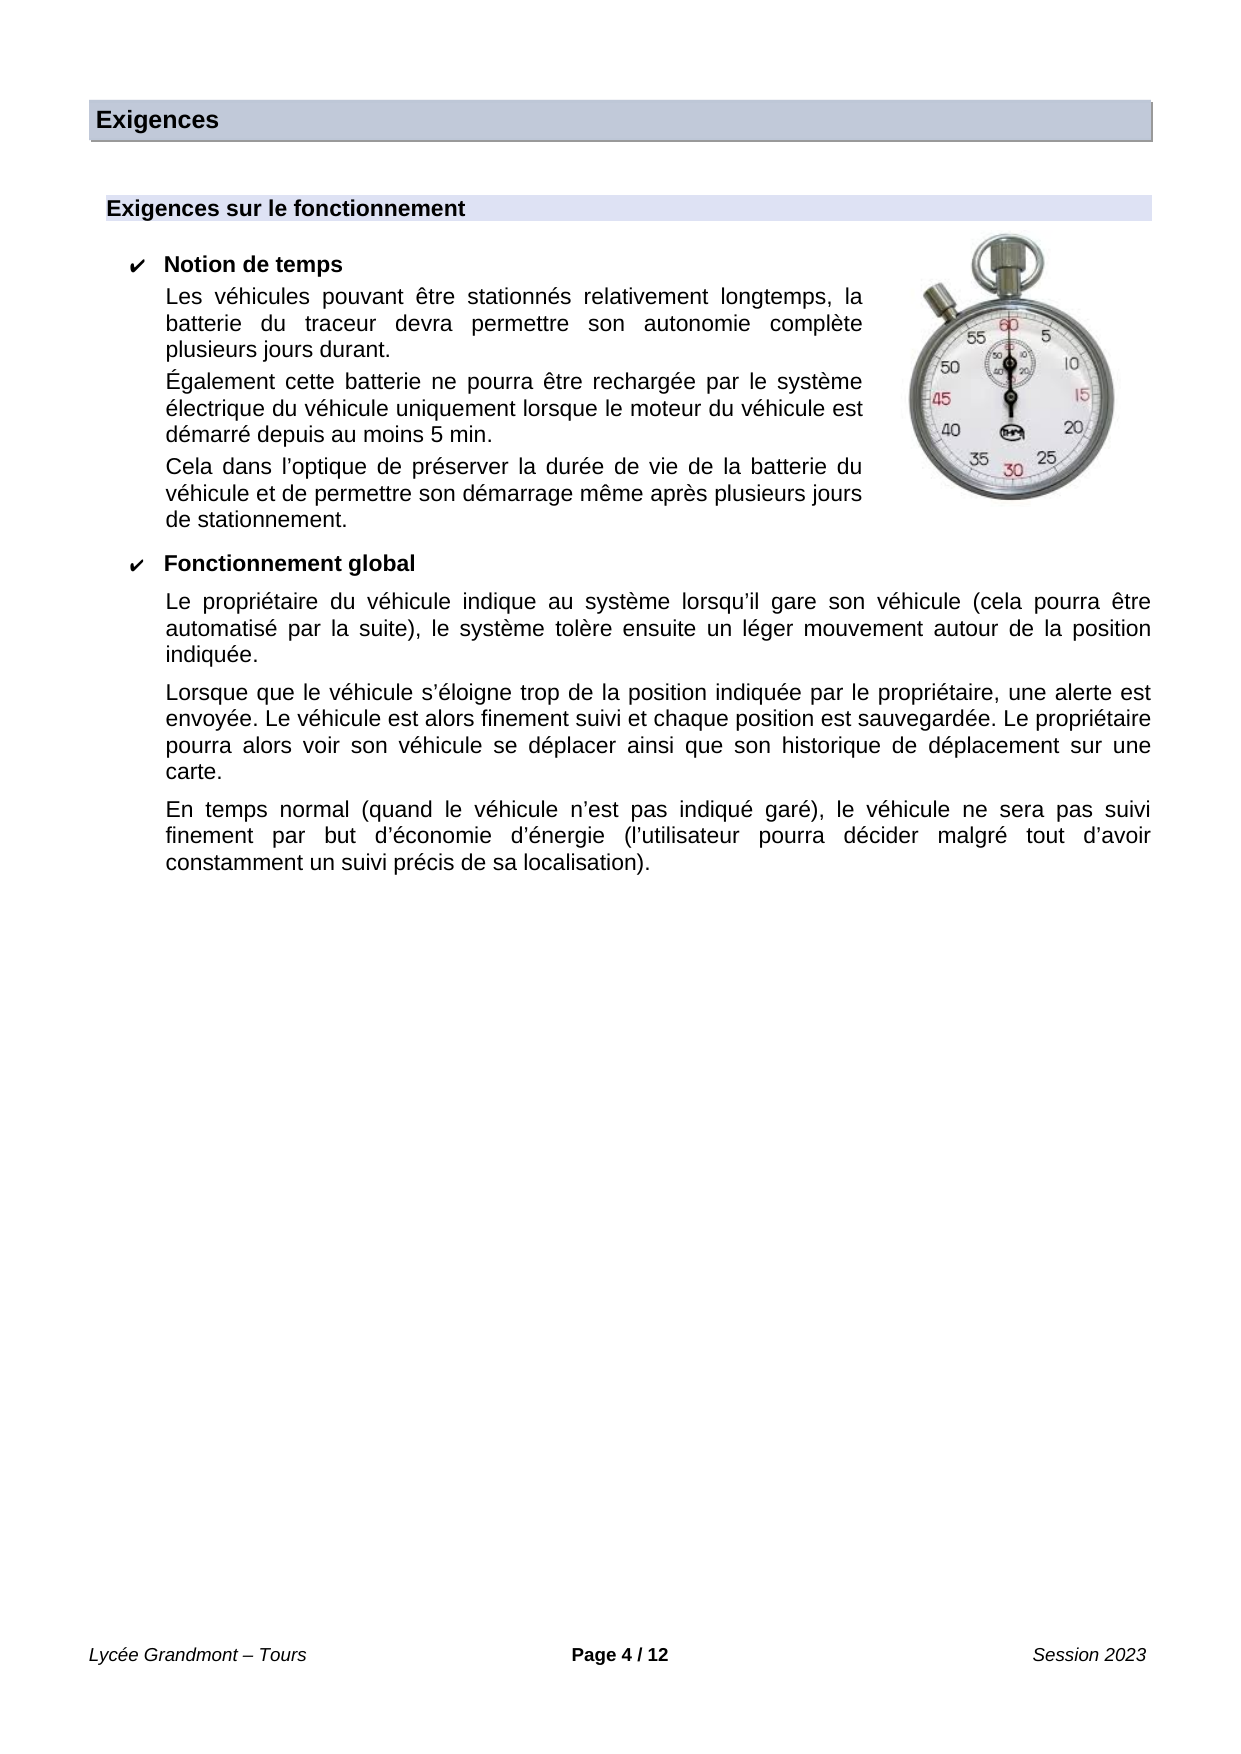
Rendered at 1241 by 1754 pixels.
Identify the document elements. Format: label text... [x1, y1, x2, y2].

picture [882, 230, 1139, 507]
list Notion de temps [130, 251, 882, 277]
subtitle Exigences [89, 103, 1151, 138]
text Également cette batterie ne pourra être rechargée par le système électrique du véhicule uniquement lorsque le moteur du véhicule est démarré depuis au moins 5 min. [165, 368, 882, 447]
text Le propriétaire du véhicule indique au système lorsqu’il gare son véhicule (cela pourra être automatisé par la suite), le système tolère ensuite un léger mouvement autour de la position indiquée. [165, 588, 1152, 667]
text Cela dans l’optique de préserver la durée de vie de la batterie du véhicule et de permettre son démarrage même après plusieurs jours de stationnement. [165, 453, 1152, 532]
text Lorsque que le véhicule s’éloigne trop de la position indiquée par le propriétaire, une alerte est envoyée. Le véhicule est alors finement suivi et chaque position est sauvegardée. Le propriétaire pourra alors voir son véhicule se déplacer ainsi que son historique de déplacement sur une carte. [165, 679, 1152, 784]
list [1139, 251, 1152, 277]
text En temps normal (quand le véhicule n’est pas indiqué garé), le véhicule ne sera pas suivi finement par but d’économie d’énergie (l’utilisateur pourra décider malgré tout d’avoir constamment un suivi précis de sa localisation). [165, 796, 1152, 875]
text Exigences sur le fonctionnement [106, 195, 1152, 221]
text Les véhicules pouvant être stationnés relativement longtemps, la batterie du traceur devra permettre son autonomie complète plusieurs jours durant. [165, 283, 882, 362]
list Fonctionnement global [130, 550, 1152, 576]
